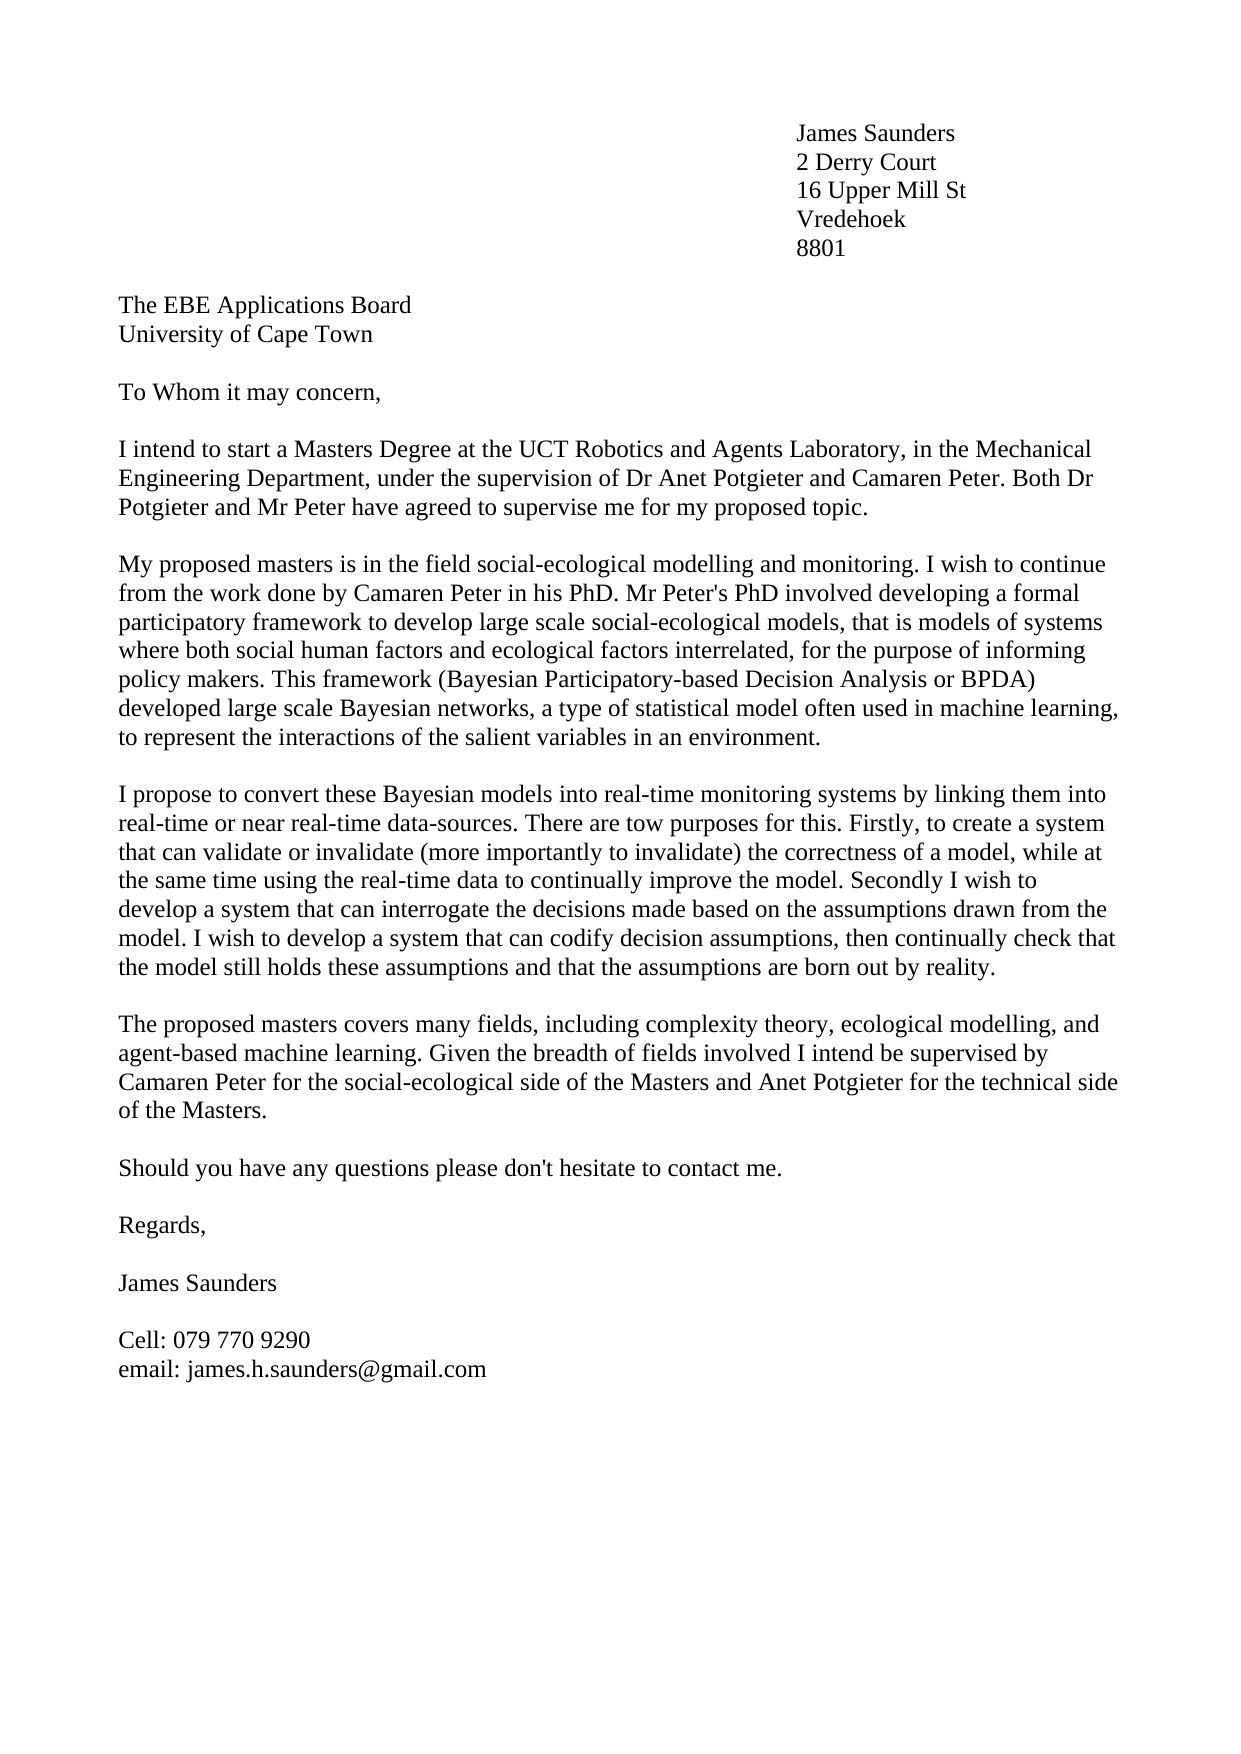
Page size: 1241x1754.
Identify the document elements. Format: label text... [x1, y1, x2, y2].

text My proposed masters is in the field social-ecological modelling and monitoring. I wish to continue from the work done by Camaren Peter in his PhD. Mr Peter's PhD involved developing a formal participatory framework to develop large scale social-ecological models, that is models of systems where both social human factors and ecological factors interrelated, for the purpose of informing policy makers. This framework (Bayesian Participatory-based Decision Analysis or BPDA) developed large scale Bayesian networks, a type of statistical model often used in machine learning, to represent the interactions of the salient variables in an environment. [118, 549, 1122, 751]
text I propose to convert these Bayesian models into real-time monitoring systems by linking them into real-time or near real-time data-sources. There are tow purposes for this. Firstly, to create a system that can validate or invalidate (more importantly to invalidate) the correctness of a model, while at the same time using the real-time data to continually improve the model. Secondly I wish to develop a system that can interrogate the decisions made based on the assumptions drawn from the model. I wish to develop a system that can codify decision assumptions, then continually check that the model still holds these assumptions and that the assumptions are born out by reality. [118, 779, 1122, 981]
text Should you have any questions please don't hesitate to contact me. [118, 1153, 1122, 1182]
text To Whom it may concern, [118, 377, 1122, 406]
text The proposed masters covers many fields, including complexity theory, ecological modelling, and agent-based machine learning. Given the breadth of fields involved I intend be supervised by Camaren Peter for the social-ecological side of the Masters and Anet Potgieter for the technical side of the Masters. [118, 1009, 1122, 1124]
text 8801 [796, 233, 1122, 262]
text Regards, [118, 1211, 1122, 1239]
text The EBE Applications Board [118, 291, 1122, 319]
text 16 Upper Mill St [796, 176, 1122, 204]
text Vredehoek [796, 204, 1122, 233]
text James Saunders [118, 1268, 1122, 1297]
text James Saunders [796, 118, 1122, 147]
text 2 Derry Court [796, 147, 1122, 176]
text email: james.h.saunders@gmail.com [118, 1354, 1122, 1383]
text University of Cape Town [118, 319, 1122, 348]
text Cell: 079 770 9290 [118, 1326, 1122, 1354]
text I intend to start a Masters Degree at the UCT Robotics and Agents Laboratory, in the Mechanical Engineering Department, under the supervision of Dr Anet Potgieter and Camaren Peter. Both Dr Potgieter and Mr Peter have agreed to supervise me for my proposed topic. [118, 434, 1122, 521]
